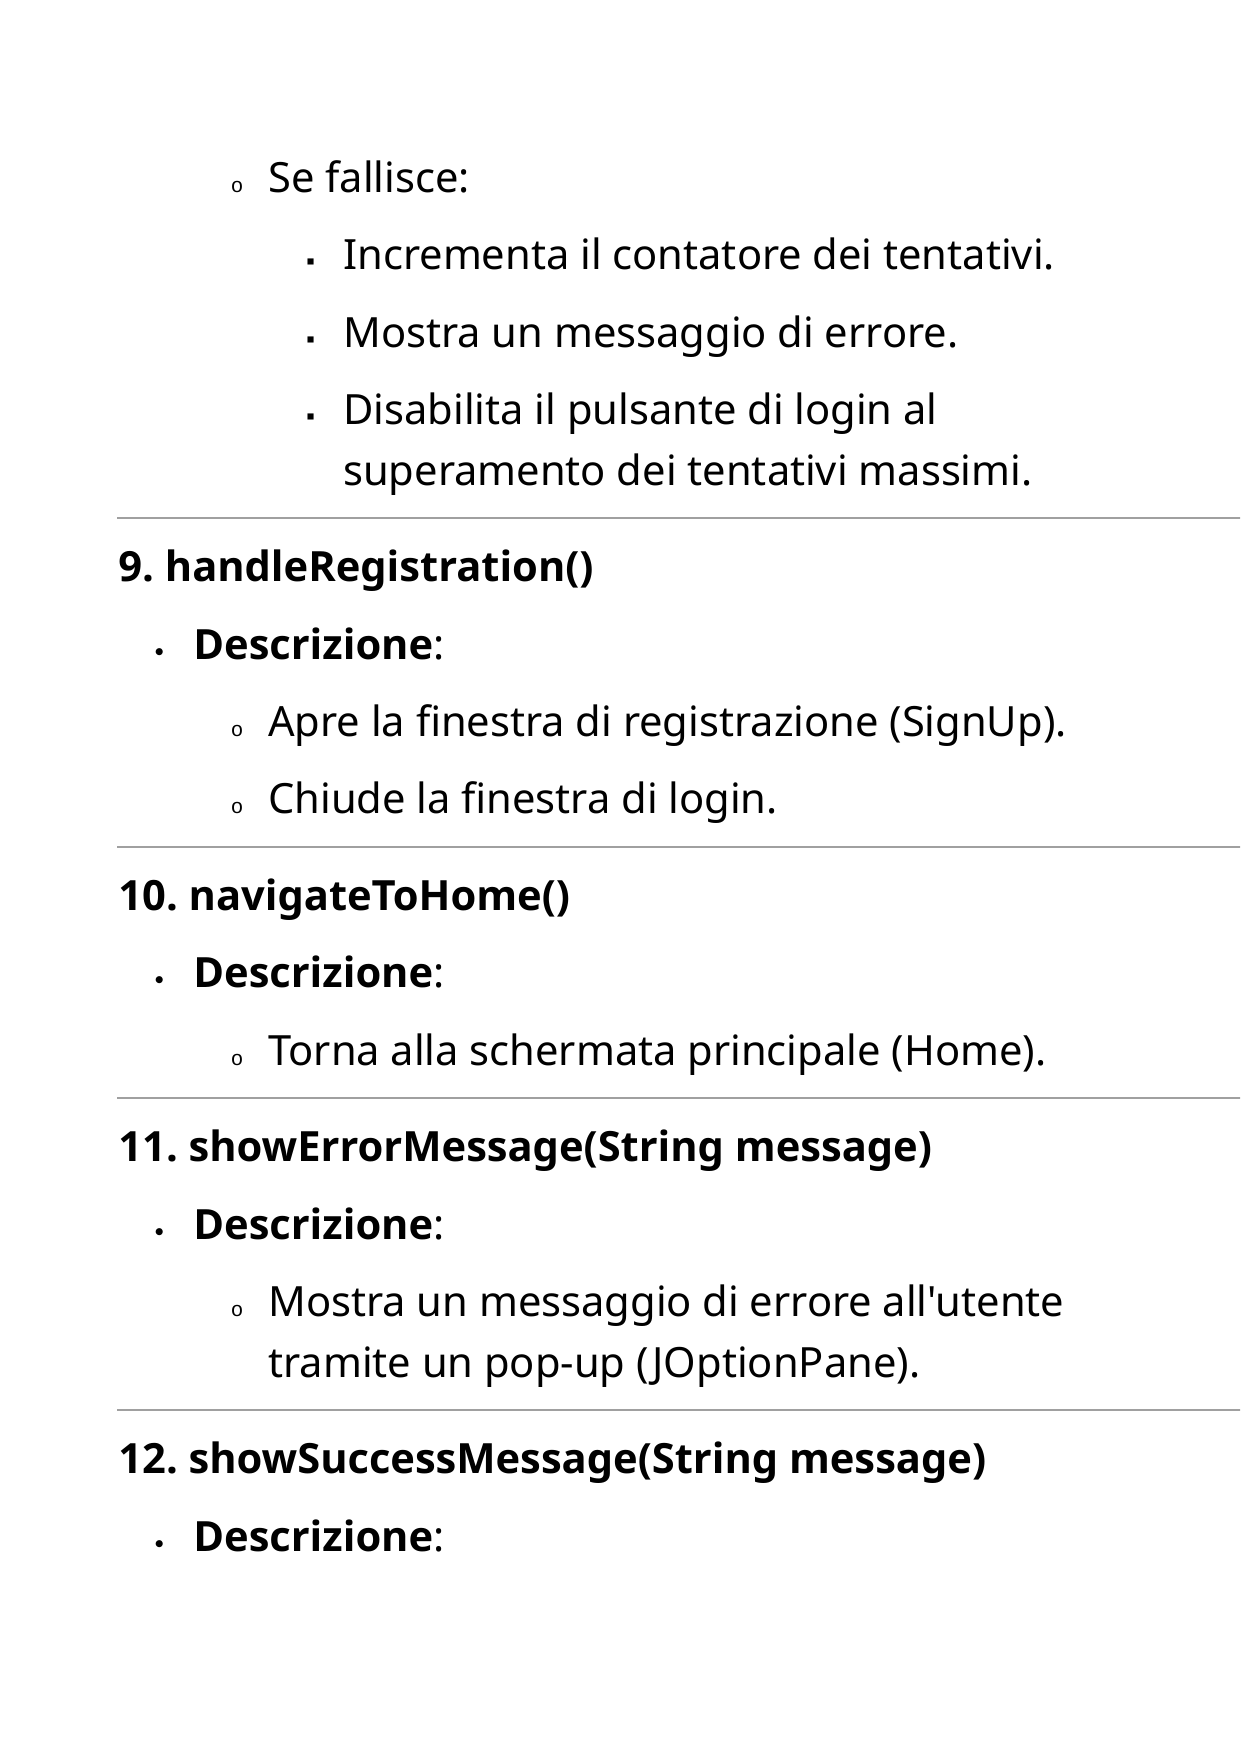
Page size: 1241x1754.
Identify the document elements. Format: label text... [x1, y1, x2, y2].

list Mostra un messaggio di errore. [306, 302, 1122, 359]
text 11. showErrorMessage(String message) [118, 1117, 1122, 1174]
list Disabilita il pulsante di login al superamento dei tentativi massimi. [306, 380, 1122, 497]
list Apre la finestra di registrazione (SignUp). [231, 692, 1122, 749]
list Descrizione: [156, 614, 1122, 671]
text 9. handleRegistration() [118, 537, 1122, 594]
list Chiude la finestra di login. [231, 769, 1122, 826]
list Se fallisce: [231, 148, 1122, 204]
list Descrizione: [156, 1194, 1122, 1251]
text 12. showSuccessMessage(String message) [118, 1429, 1122, 1486]
list Incrementa il contatore dei tentativi. [306, 225, 1122, 282]
list Descrizione: [156, 1507, 1122, 1563]
list Torna alla schermata principale (Home). [231, 1021, 1122, 1077]
list Mostra un messaggio di errore all'utente tramite un pop-up (JOptionPane). [231, 1272, 1122, 1389]
text 10. navigateToHome() [118, 866, 1122, 923]
list Descrizione: [156, 943, 1122, 1000]
